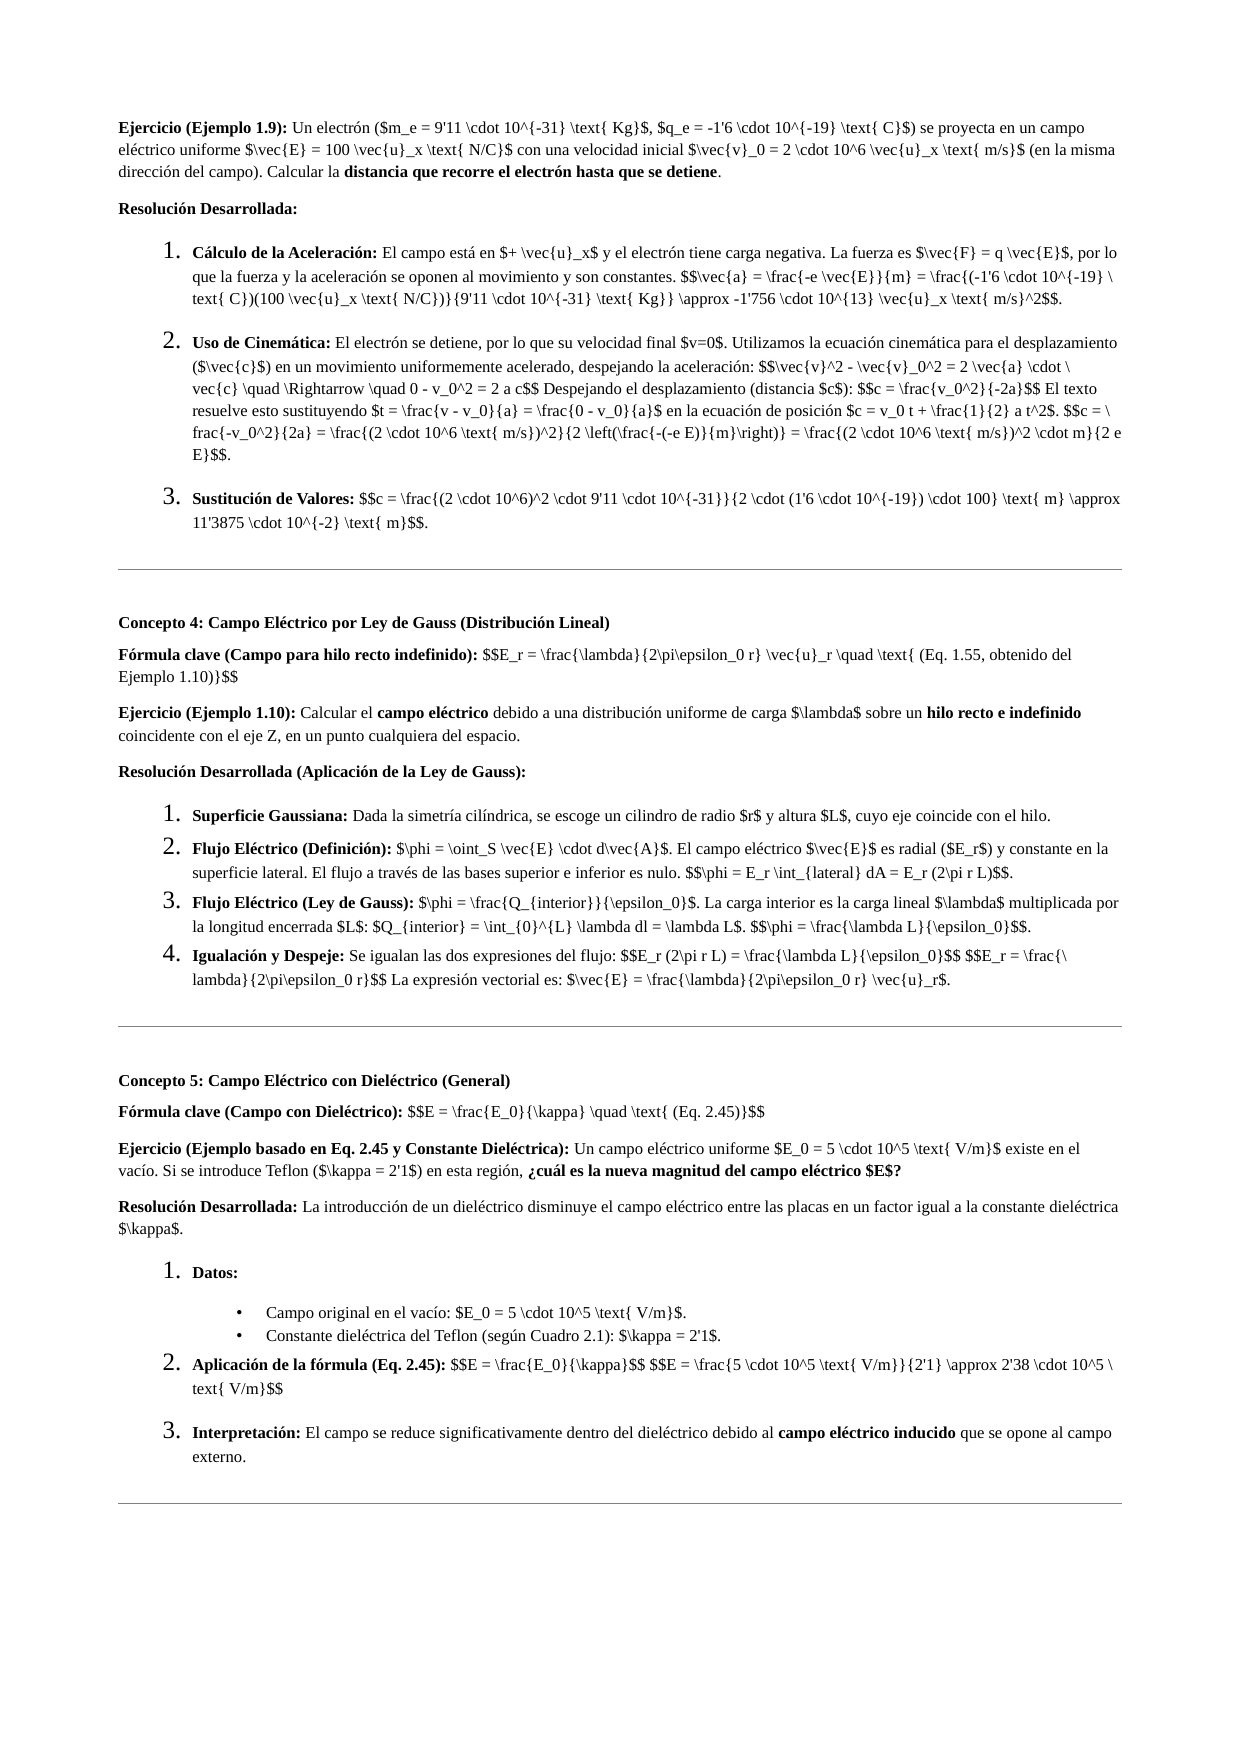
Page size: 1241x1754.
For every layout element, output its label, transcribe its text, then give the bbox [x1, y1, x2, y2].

text Ejercicio (Ejemplo basado en Eq. 2.45 y Constante Dieléctrica): Un campo eléctrico uniforme $E_0 = 5 \cdot 10^5 \text{ V/m}$ existe en el vacío. Si se introduce Teflon ($\kappa = 2'1$) en esta región, ¿cuál es la nueva magnitud del campo eléctrico $E$? [118, 1138, 1122, 1180]
list Campo original en el vacío: $E_0 = 5 \cdot 10^5 \text{ V/m}$. [236, 1303, 1122, 1322]
text Resolución Desarrollada (Aplicación de la Ley de Gauss): [118, 762, 1122, 781]
text Ejercicio (Ejemplo 1.10): Calcular el campo eléctrico debido a una distribución uniforme de carga $\lambda$ sobre un hilo recto e indefinido coincidente con el eje Z, en un punto cualquiera del espacio. [118, 703, 1122, 744]
text Resolución Desarrollada: La introducción de un dieléctrico disminuye el campo eléctrico entre las placas en un factor igual a la constante dieléctrica $\kappa$. [118, 1197, 1122, 1238]
text Fórmula clave (Campo para hilo recto indefinido): $$E_r = \frac{\lambda}{2\pi\epsilon_0 r} \vec{u}_r \quad \text{ (Eq. 1.55, obtenido del Ejemplo 1.10)}$$ [118, 645, 1122, 686]
text Resolución Desarrollada: [118, 199, 1122, 218]
list Aplicación de la fórmula (Eq. 2.45): $$E = \frac{E_0}{\kappa}$$ $$E = \frac{5 \cdot 10^5 \text{ V/m}}{2'1} \approx 2'38 \cdot 10^5 \text{ V/m}$$ [162, 1347, 1122, 1398]
list Flujo Eléctrico (Definición): $\phi = \oint_S \vec{E} \cdot d\vec{A}$. El campo eléctrico $\vec{E}$ es radial ($E_r$) y constante en la superficie lateral. El flujo a través de las bases superior e inferior es nulo. $$\phi = E_r \int_{lateral} dA = E_r (2\pi r L)$$. [162, 831, 1122, 882]
list Superficie Gaussiana: Dada la simetría cilíndrica, se escoge un cilindro de radio $r$ y altura $L$, cuyo eje coincide con el hilo. [162, 798, 1122, 827]
subtitle Concepto 5: Campo Eléctrico con Dieléctrico (General) [118, 1070, 1122, 1089]
list Interpretación: El campo se reduce significativamente dentro del dieléctrico debido al campo eléctrico inducido que se opone al campo externo. [162, 1416, 1122, 1466]
list Cálculo de la Aceleración: El campo está en $+ \vec{u}_x$ y el electrón tiene carga negativa. La fuerza es $\vec{F} = q \vec{E}$, por lo que la fuerza y la aceleración se oponen al movimiento y son constantes. $$\vec{a} = \frac{-e \vec{E}}{m} = \frac{(-1'6 \cdot 10^{-19} \text{ C})(100 \vec{u}_x \text{ N/C})}{9'11 \cdot 10^{-31} \text{ Kg}} \approx -1'756 \cdot 10^{13} \vec{u}_x \text{ m/s}^2$$. [162, 235, 1122, 308]
list Uso de Cinemática: El electrón se detiene, por lo que su velocidad final $v=0$. Utilizamos la ecuación cinemática para el desplazamiento ($\vec{c}$) en un movimiento uniformemente acelerado, despejando la aceleración: $$\vec{v}^2 - \vec{v}_0^2 = 2 \vec{a} \cdot \vec{c} \quad \Rightarrow \quad 0 - v_0^2 = 2 a c$$ Despejando el desplazamiento (distancia $c$): $$c = \frac{v_0^2}{-2a}$$ El texto resuelve esto sustituyendo $t = \frac{v - v_0}{a} = \frac{0 - v_0}{a}$ en la ecuación de posición $c = v_0 t + \frac{1}{2} a t^2$. $$c = \frac{-v_0^2}{2a} = \frac{(2 \cdot 10^6 \text{ m/s})^2}{2 \left(\frac{-(-e E)}{m}\right)} = \frac{(2 \cdot 10^6 \text{ m/s})^2 \cdot m}{2 e E}$$. [162, 325, 1122, 464]
list Flujo Eléctrico (Ley de Gauss): $\phi = \frac{Q_{interior}}{\epsilon_0}$. La carga interior es la carga lineal $\lambda$ multiplicada por la longitud encerrada $L$: $Q_{interior} = \int_{0}^{L} \lambda dl = \lambda L$. $$\phi = \frac{\lambda L}{\epsilon_0}$$. [162, 885, 1122, 936]
subtitle Concepto 4: Campo Eléctrico por Ley de Gauss (Distribución Lineal) [118, 613, 1122, 632]
list Datos: [162, 1256, 1122, 1284]
text Ejercicio (Ejemplo 1.9): Un electrón ($m_e = 9'11 \cdot 10^{-31} \text{ Kg}$, $q_e = -1'6 \cdot 10^{-19} \text{ C}$) se proyecta en un campo eléctrico uniforme $\vec{E} = 100 \vec{u}_x \text{ N/C}$ con una velocidad inicial $\vec{v}_0 = 2 \cdot 10^6 \vec{u}_x \text{ m/s}$ (en la misma dirección del campo). Calcular la distancia que recorre el electrón hasta que se detiene. [118, 118, 1122, 181]
text Fórmula clave (Campo con Dieléctrico): $$E = \frac{E_0}{\kappa} \quad \text{ (Eq. 2.45)}$$ [118, 1102, 1122, 1121]
list Igualación y Despeje: Se igualan las dos expresiones del flujo: $$E_r (2\pi r L) = \frac{\lambda L}{\epsilon_0}$$ $$E_r = \frac{\lambda}{2\pi\epsilon_0 r}$$ La expresión vectorial es: $\vec{E} = \frac{\lambda}{2\pi\epsilon_0 r} \vec{u}_r$. [162, 938, 1122, 989]
list Constante dieléctrica del Teflon (según Cuadro 2.1): $\kappa = 2'1$. [236, 1325, 1122, 1344]
list Sustitución de Valores: $$c = \frac{(2 \cdot 10^6)^2 \cdot 9'11 \cdot 10^{-31}}{2 \cdot (1'6 \cdot 10^{-19}) \cdot 100} \text{ m} \approx 11'3875 \cdot 10^{-2} \text{ m}$$. [162, 481, 1122, 532]
